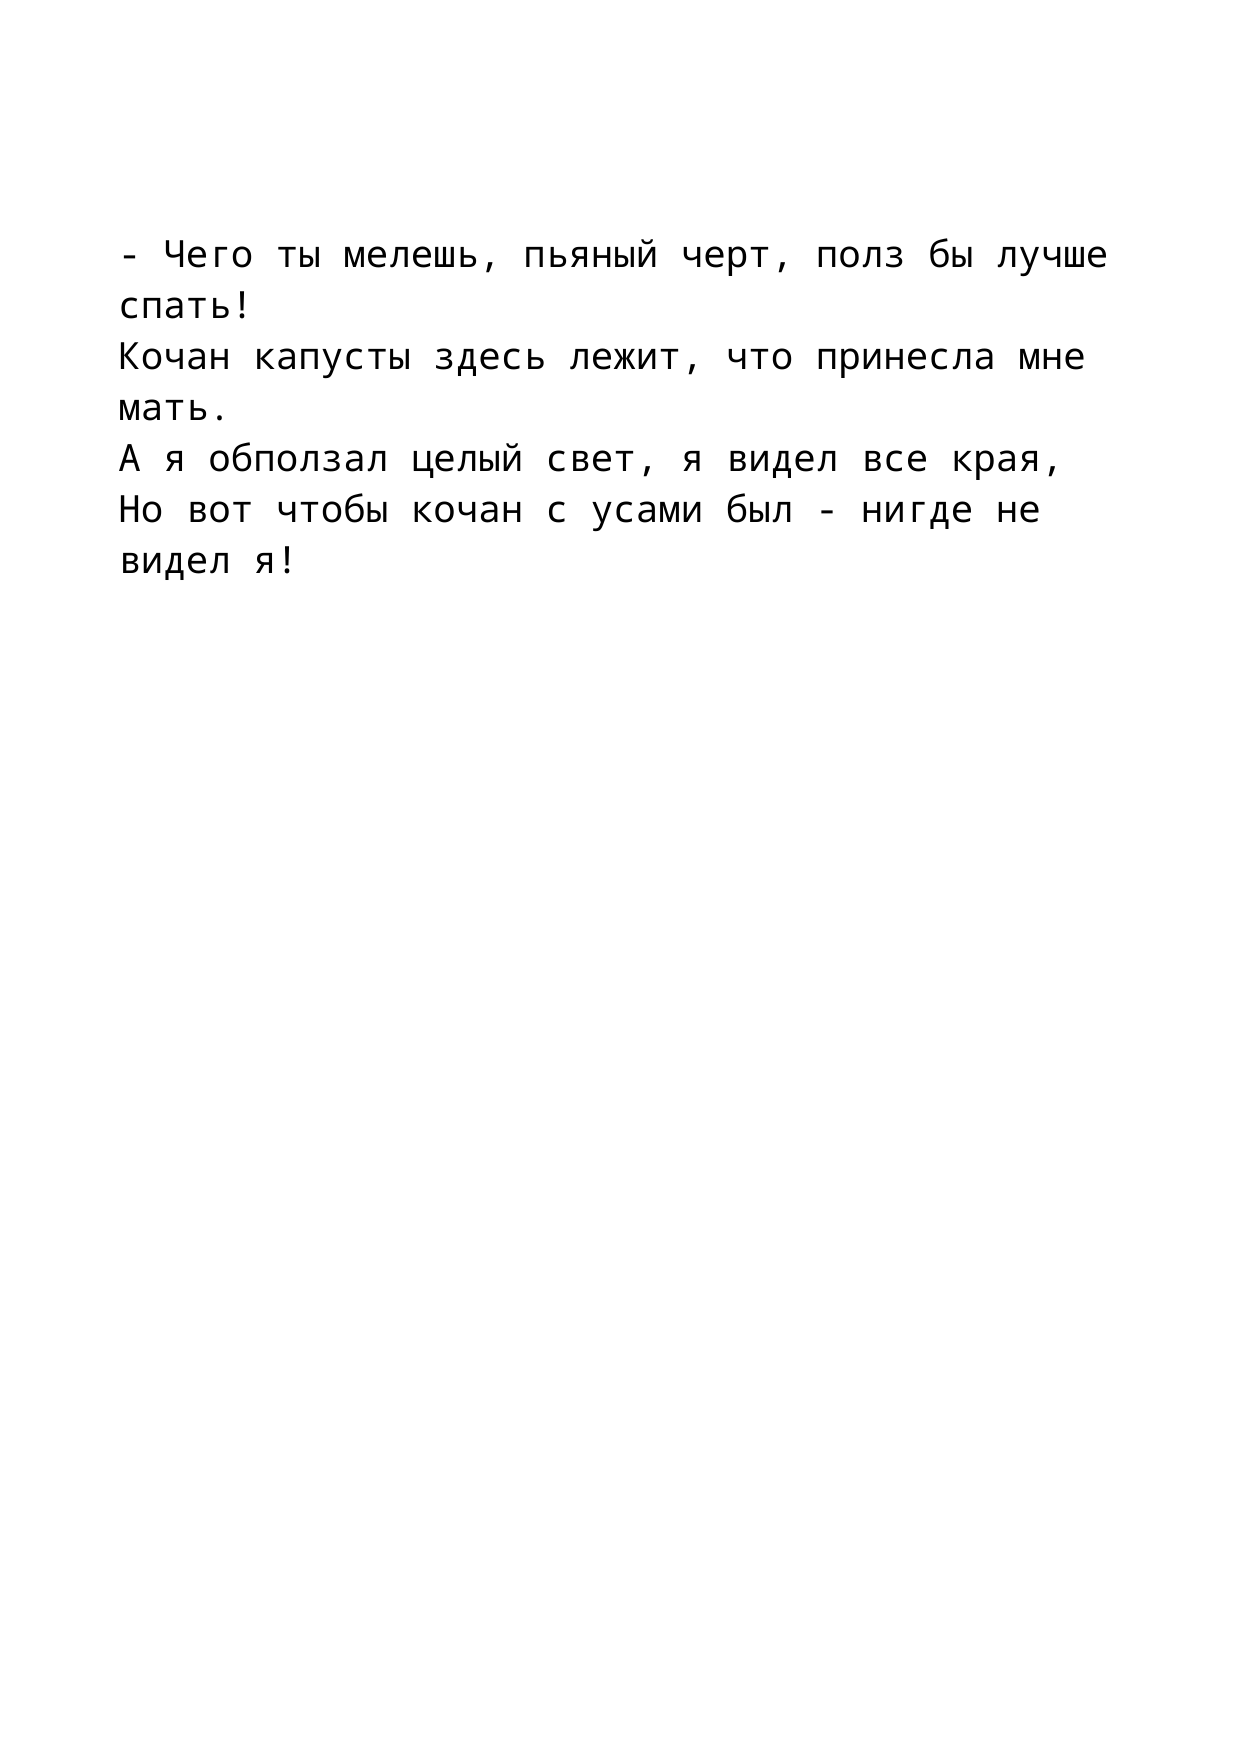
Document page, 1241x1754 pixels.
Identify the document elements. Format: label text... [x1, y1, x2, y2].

text Кочан капусты здесь лежит, что принесла мне мать. [118, 329, 1122, 432]
text А я обползал целый свет, я видел все края, [118, 432, 1122, 483]
text Но вот чтобы кочан с усами был - нигде не видел я! [118, 483, 1122, 585]
text - Чего ты мелешь, пьяный черт, полз бы лучше спать! [118, 227, 1122, 329]
